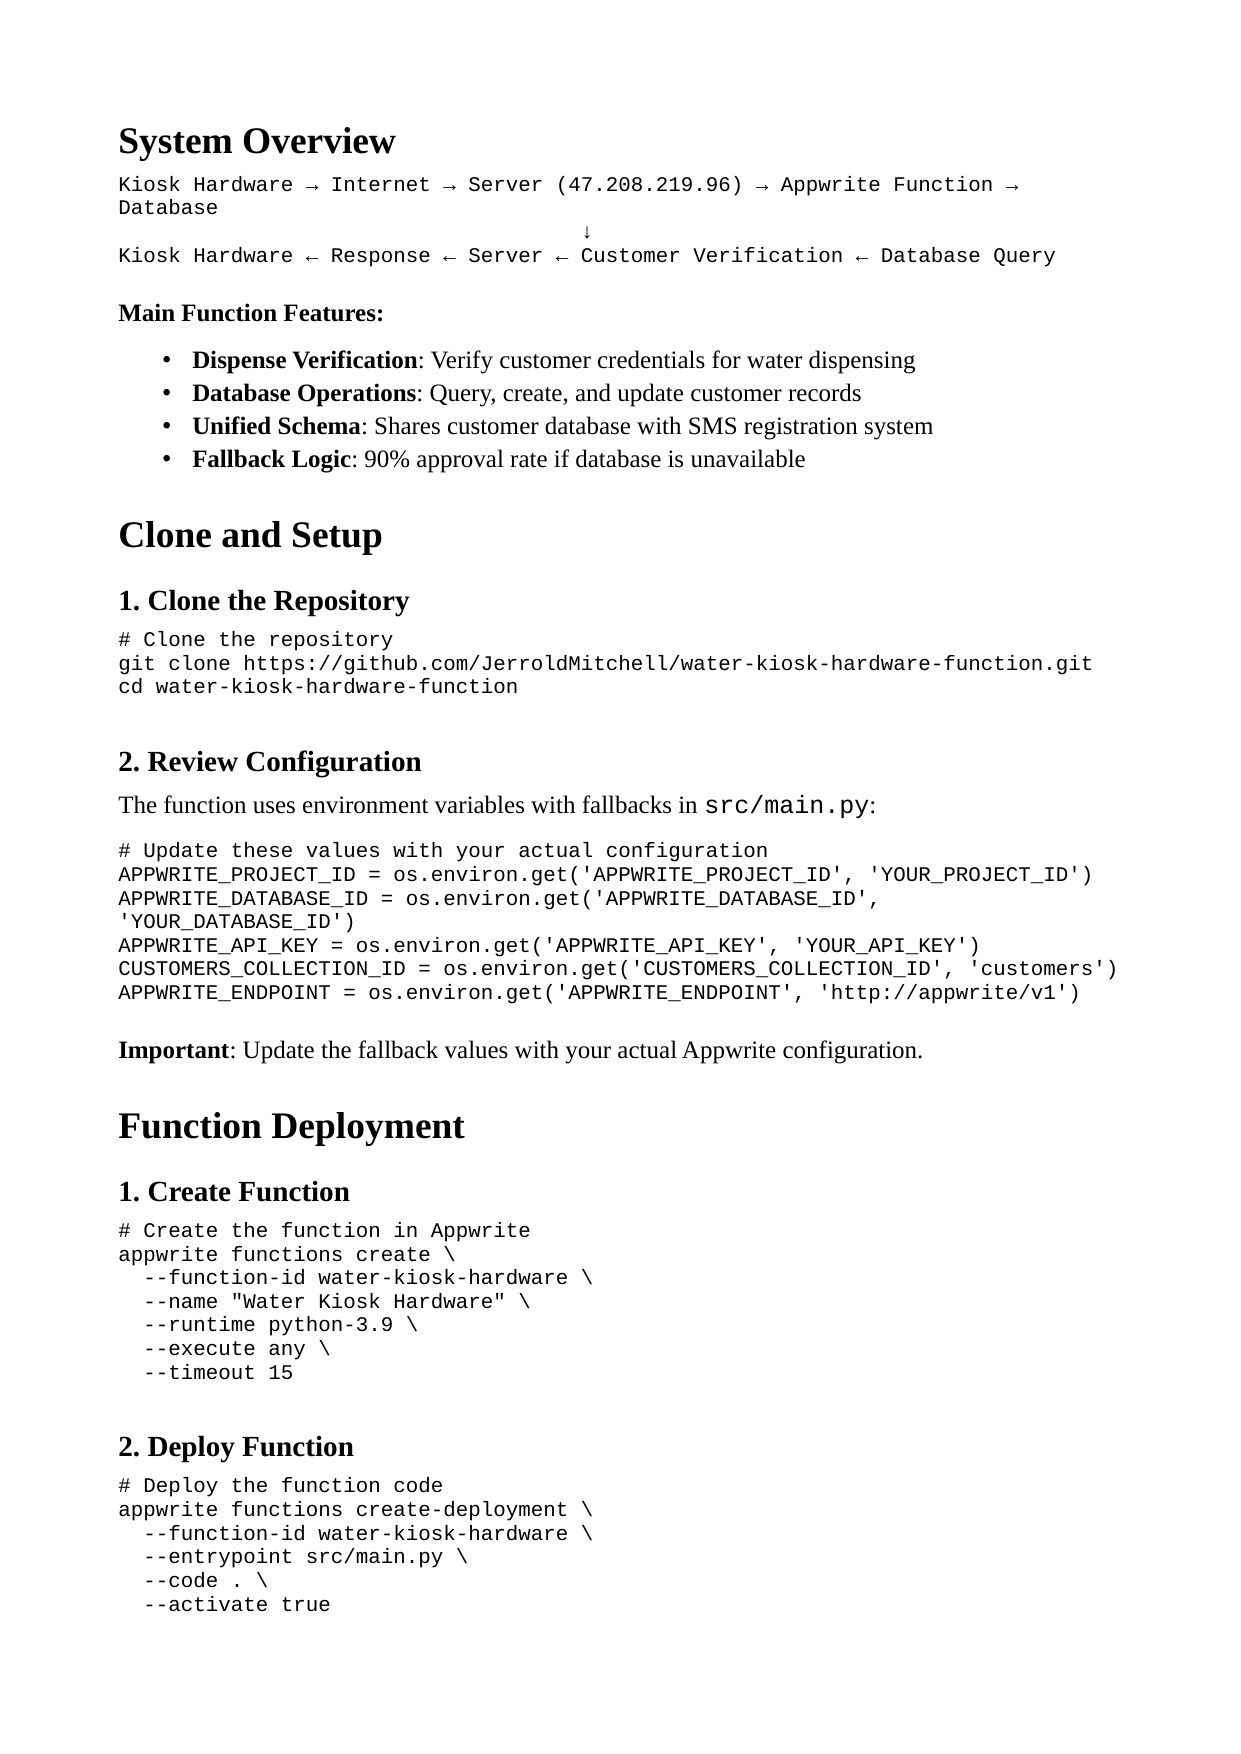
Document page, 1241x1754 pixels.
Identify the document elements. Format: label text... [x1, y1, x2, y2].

text cd water-kiosk-hardware-function [118, 676, 1122, 700]
text # Create the function in Appwrite [118, 1220, 1122, 1243]
text appwrite functions create-deployment \ [118, 1499, 1122, 1523]
text git clone https://github.com/JerroldMitchell/water-kiosk-hardware-function.git [118, 653, 1122, 676]
text --name "Water Kiosk Hardware" \ [118, 1291, 1122, 1314]
text --function-id water-kiosk-hardware \ [118, 1523, 1122, 1546]
list Fallback Logic: 90% approval rate if database is unavailable [162, 444, 1122, 473]
text # Clone the repository [118, 629, 1122, 653]
text --execute any \ [118, 1338, 1122, 1362]
text --entrypoint src/main.py \ [118, 1546, 1122, 1570]
text # Update these values with your actual configuration [118, 840, 1122, 864]
text --code . \ [118, 1570, 1122, 1594]
subtitle Function Deployment [118, 1104, 1122, 1147]
text The function uses environment variables with fallbacks in src/main.py: [118, 790, 1122, 821]
text ↓ [118, 221, 1122, 245]
list Unified Schema: Shares customer database with SMS registration system [162, 411, 1122, 440]
text --activate true [118, 1594, 1122, 1617]
text APPWRITE_API_KEY = os.environ.get('APPWRITE_API_KEY', 'YOUR_API_KEY') [118, 935, 1122, 958]
text --timeout 15 [118, 1362, 1122, 1385]
text --function-id water-kiosk-hardware \ [118, 1267, 1122, 1291]
subtitle 2. Deploy Function [118, 1429, 1122, 1463]
subtitle 2. Review Configuration [118, 744, 1122, 778]
text Main Function Features: [118, 298, 1122, 327]
list Database Operations: Query, create, and update customer records [162, 378, 1122, 407]
text APPWRITE_PROJECT_ID = os.environ.get('APPWRITE_PROJECT_ID', 'YOUR_PROJECT_ID') [118, 864, 1122, 887]
text Important: Update the fallback values with your actual Appwrite configuration. [118, 1035, 1122, 1064]
text Kiosk Hardware → Internet → Server (47.208.219.96) → Appwrite Function → Database [118, 174, 1122, 221]
subtitle 1. Create Function [118, 1174, 1122, 1207]
text APPWRITE_ENDPOINT = os.environ.get('APPWRITE_ENDPOINT', 'http://appwrite/v1') [118, 982, 1122, 1006]
subtitle 1. Clone the Repository [118, 583, 1122, 617]
text appwrite functions create \ [118, 1243, 1122, 1267]
subtitle Clone and Setup [118, 513, 1122, 556]
text Kiosk Hardware ← Response ← Server ← Customer Verification ← Database Query [118, 245, 1122, 268]
text --runtime python-3.9 \ [118, 1314, 1122, 1338]
text # Deploy the function code [118, 1476, 1122, 1499]
text CUSTOMERS_COLLECTION_ID = os.environ.get('CUSTOMERS_COLLECTION_ID', 'customers') [118, 958, 1122, 982]
text APPWRITE_DATABASE_ID = os.environ.get('APPWRITE_DATABASE_ID', 'YOUR_DATABASE_ID') [118, 887, 1122, 935]
list Dispense Verification: Verify customer credentials for water dispensing [162, 345, 1122, 374]
subtitle System Overview [118, 118, 1122, 161]
